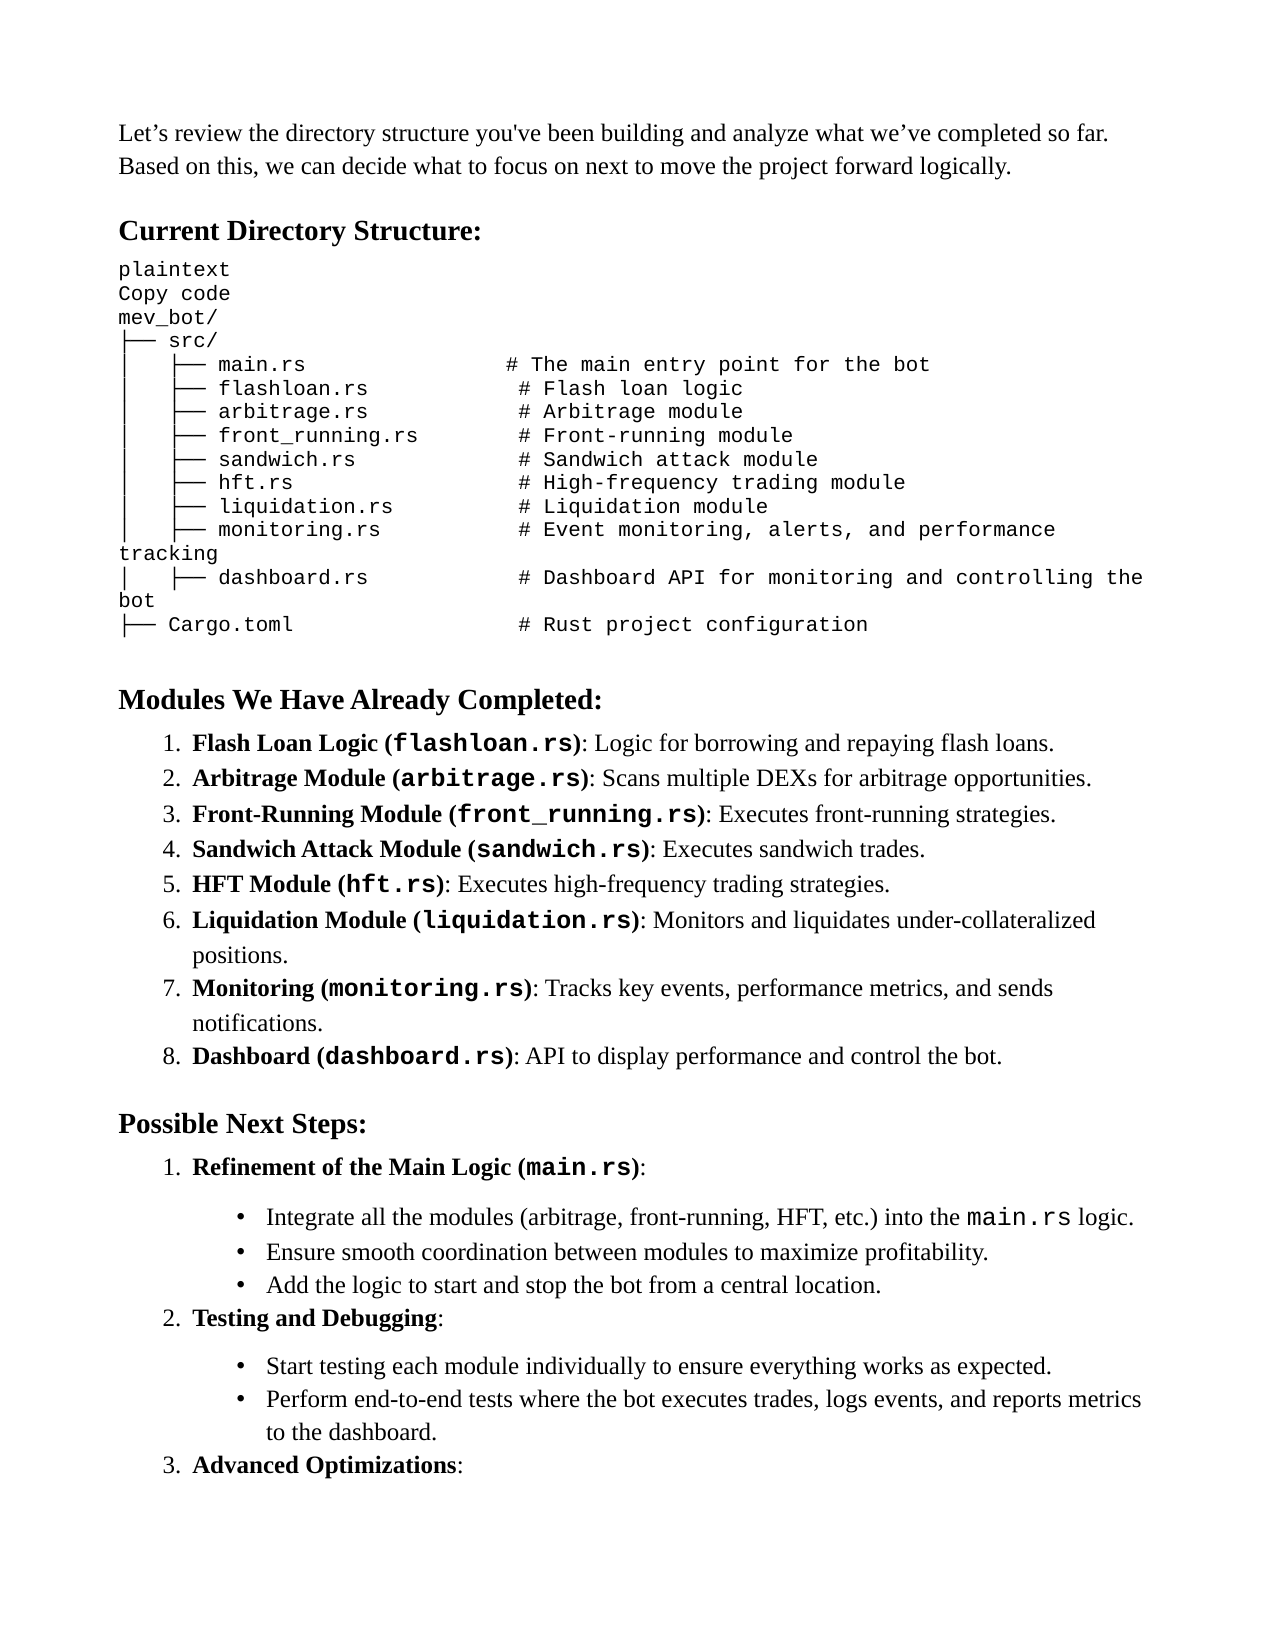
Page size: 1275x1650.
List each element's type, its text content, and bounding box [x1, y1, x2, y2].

list Liquidation Module (liquidation.rs): Monitors and liquidates under-collateralized positions. [162, 905, 1157, 969]
list Start testing each module individually to ensure everything works as expected. [236, 1351, 1157, 1379]
text ├── Cargo.toml # Rust project configuration [118, 614, 1157, 638]
list Sandwich Attack Module (sandwich.rs): Executes sandwich trades. [162, 834, 1157, 865]
list Monitoring (monitoring.rs): Tracks key events, performance metrics, and sends notifications. [162, 973, 1157, 1037]
text │ ├── main.rs # The main entry point for the bot [118, 354, 1157, 378]
list Integrate all the modules (arbitrage, front-running, HFT, etc.) into the main.rs logic. [236, 1202, 1157, 1233]
list Add the logic to start and stop the bot from a central location. [236, 1270, 1157, 1299]
text mev_bot/ [118, 307, 1157, 330]
text ├── src/ [118, 330, 1157, 354]
list Refinement of the Main Logic (main.rs): [162, 1152, 1157, 1183]
list Dashboard (dashboard.rs): API to display performance and control the bot. [162, 1041, 1157, 1072]
text │ ├── liquidation.rs # Liquidation module [125, 496, 174, 519]
text Let’s review the directory structure you've been building and analyze what we’ve completed so far. Based on this, we can decide what to focus on next to move the project forward logically. [118, 118, 1157, 180]
text │ ├── hft.rs # High-frequency trading module [118, 472, 1157, 496]
list Perform end-to-end tests where the bot executes trades, logs events, and reports metrics to the dashboard. [236, 1384, 1157, 1446]
text │ ├── dashboard.rs # Dashboard API for monitoring and controlling the bot [118, 567, 1157, 614]
list Ensure smooth coordination between modules to maximize profitability. [236, 1237, 1157, 1266]
text │ ├── front_running.rs # Front-running module [125, 425, 174, 448]
list Testing and Debugging: [162, 1303, 1157, 1332]
list Flash Loan Logic (flashloan.rs): Logic for borrowing and repaying flash loans. [162, 728, 1157, 759]
list Front-Running Module (front_running.rs): Executes front-running strategies. [162, 799, 1157, 829]
subtitle Possible Next Steps: [118, 1106, 1157, 1139]
text │ ├── monitoring.rs # Event monitoring, alerts, and performance tracking [118, 519, 1157, 567]
text │ ├── sandwich.rs # Sandwich attack module [118, 448, 1157, 472]
text plaintext [118, 259, 1157, 283]
text │ ├── front_running.rs # Front-running module [175, 425, 1157, 448]
text │ ├── liquidation.rs # Liquidation module [175, 496, 1157, 519]
subtitle Modules We Have Already Completed: [118, 682, 1157, 715]
text │ ├── arbitrage.rs # Arbitrage module [118, 401, 1157, 425]
list HFT Module (hft.rs): Executes high-frequency trading strategies. [162, 869, 1157, 900]
text Copy code [118, 283, 1157, 307]
text │ ├── flashloan.rs # Flash loan logic [175, 378, 1157, 401]
list Arbitrage Module (arbitrage.rs): Scans multiple DEXs for arbitrage opportunities. [162, 763, 1157, 794]
list Advanced Optimizations: [162, 1450, 1157, 1479]
text │ ├── flashloan.rs # Flash loan logic [125, 378, 174, 401]
subtitle Current Directory Structure: [118, 213, 1157, 247]
